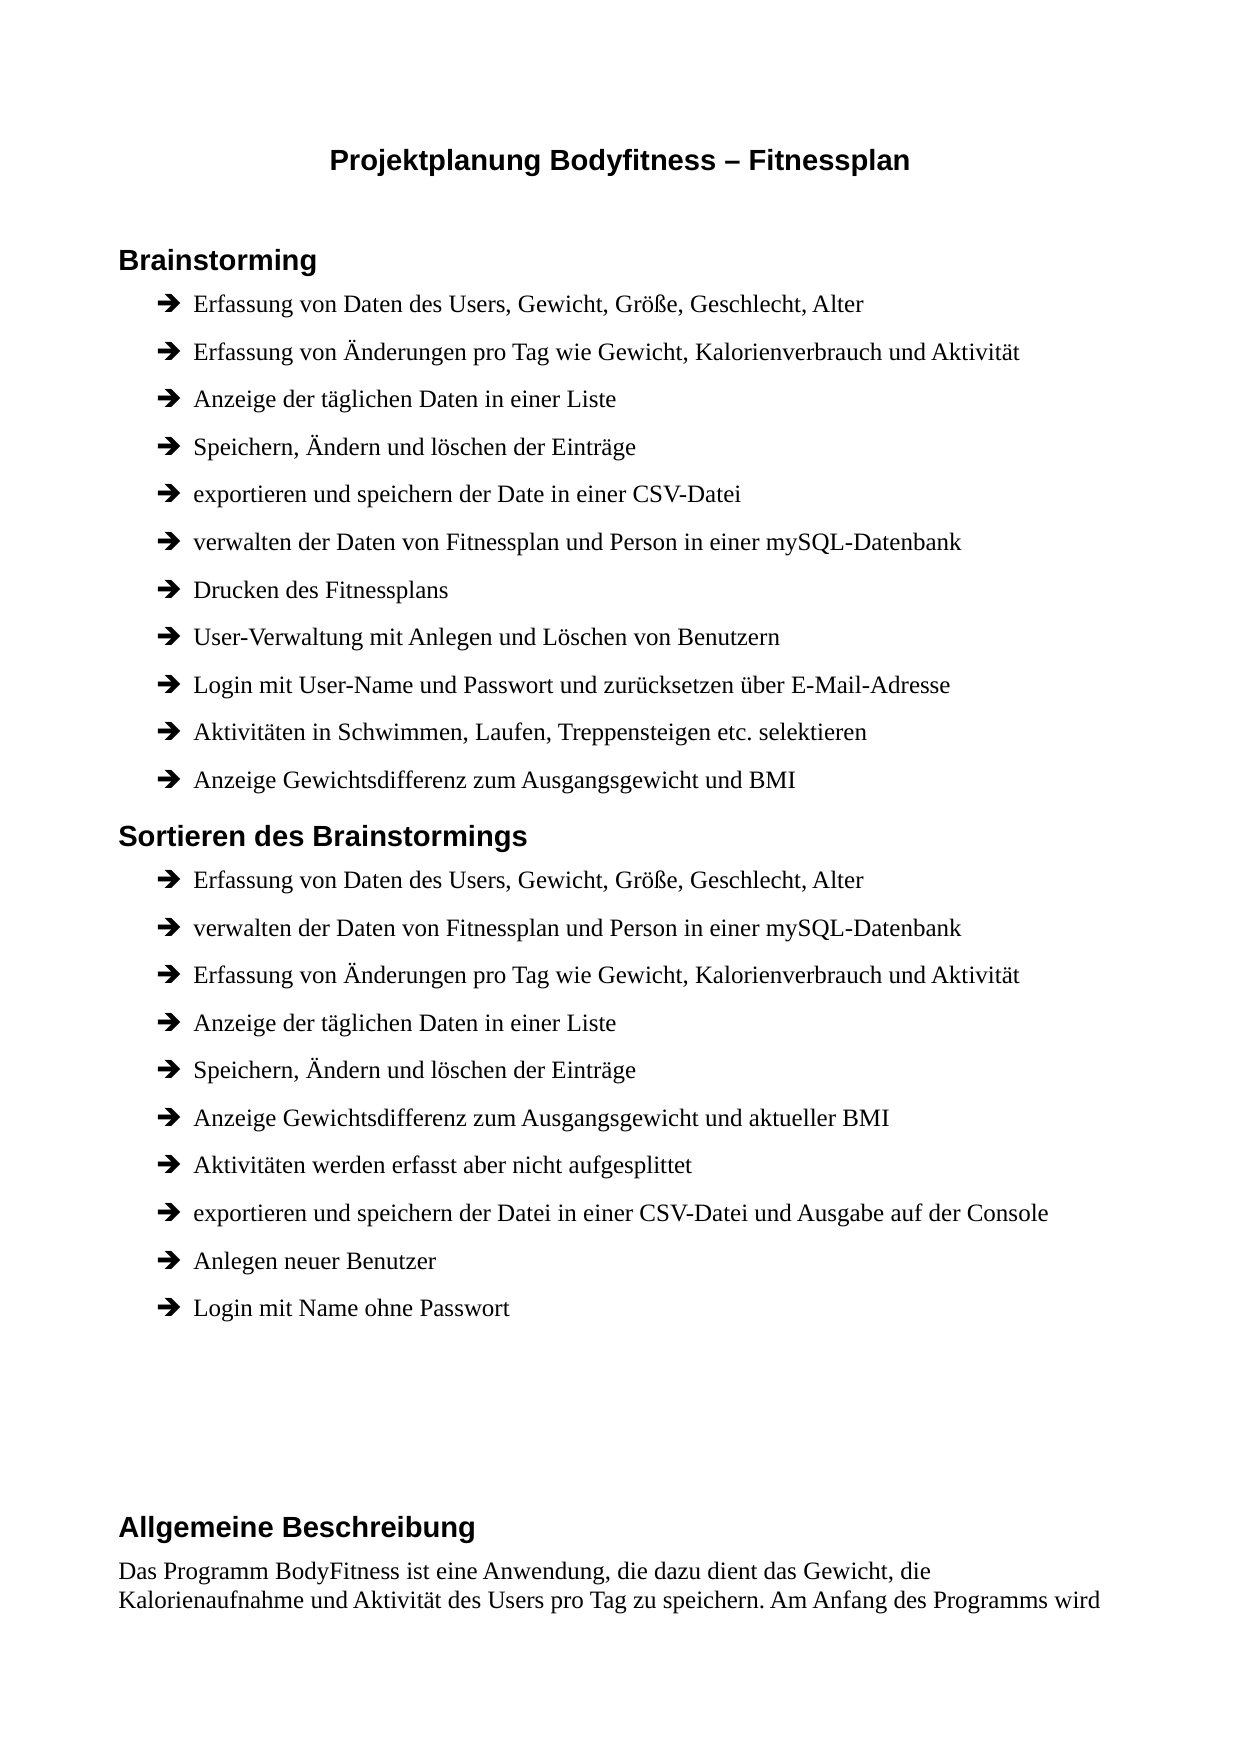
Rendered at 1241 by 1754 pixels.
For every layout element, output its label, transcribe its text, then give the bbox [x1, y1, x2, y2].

list Anzeige der täglichen Daten in einer Liste [156, 384, 1122, 413]
list exportieren und speichern der Datei in einer CSV-Datei und Ausgabe auf der Console [156, 1198, 1122, 1227]
text Das Programm BodyFitness ist eine Anwendung, die dazu dient das Gewicht, die Kalorienaufnahme und Aktivität des Users pro Tag zu speichern. Am Anfang des Programms wird [118, 1556, 1122, 1614]
list Aktivitäten werden erfasst aber nicht aufgesplittet [156, 1151, 1122, 1179]
list exportieren und speichern der Date in einer CSV-Datei [156, 479, 1122, 508]
list Anzeige Gewichtsdifferenz zum Ausgangsgewicht und aktueller BMI [156, 1103, 1122, 1132]
list Erfassung von Daten des Users, Gewicht, Größe, Geschlecht, Alter [156, 289, 1122, 318]
list Login mit Name ohne Passwort [156, 1293, 1122, 1322]
list Speichern, Ändern und löschen der Einträge [156, 432, 1122, 461]
list Anzeige Gewichtsdifferenz zum Ausgangsgewicht und BMI [156, 765, 1122, 794]
subtitle Projektplanung Bodyfitness – Fitnessplan [118, 143, 1122, 177]
list verwalten der Daten von Fitnessplan und Person in einer mySQL-Datenbank [156, 913, 1122, 941]
list Erfassung von Änderungen pro Tag wie Gewicht, Kalorienverbrauch und Aktivität [156, 960, 1122, 989]
list Erfassung von Änderungen pro Tag wie Gewicht, Kalorienverbrauch und Aktivität [156, 337, 1122, 365]
list Drucken des Fitnessplans [156, 575, 1122, 603]
list verwalten der Daten von Fitnessplan und Person in einer mySQL-Datenbank [156, 527, 1122, 556]
subtitle Sortieren des Brainstormings [118, 819, 1122, 852]
list Anzeige der täglichen Daten in einer Liste [156, 1008, 1122, 1037]
subtitle Allgemeine Beschreibung [118, 1510, 1122, 1544]
list Speichern, Ändern und löschen der Einträge [156, 1055, 1122, 1084]
list User-Verwaltung mit Anlegen und Löschen von Benutzern [156, 622, 1122, 651]
list Aktivitäten in Schwimmen, Laufen, Treppensteigen etc. selektieren [156, 717, 1122, 746]
list Erfassung von Daten des Users, Gewicht, Größe, Geschlecht, Alter [156, 865, 1122, 894]
subtitle Brainstorming [118, 243, 1122, 277]
list Login mit User-Name und Passwort und zurücksetzen über E-Mail-Adresse [156, 670, 1122, 699]
list Anlegen neuer Benutzer [156, 1246, 1122, 1274]
